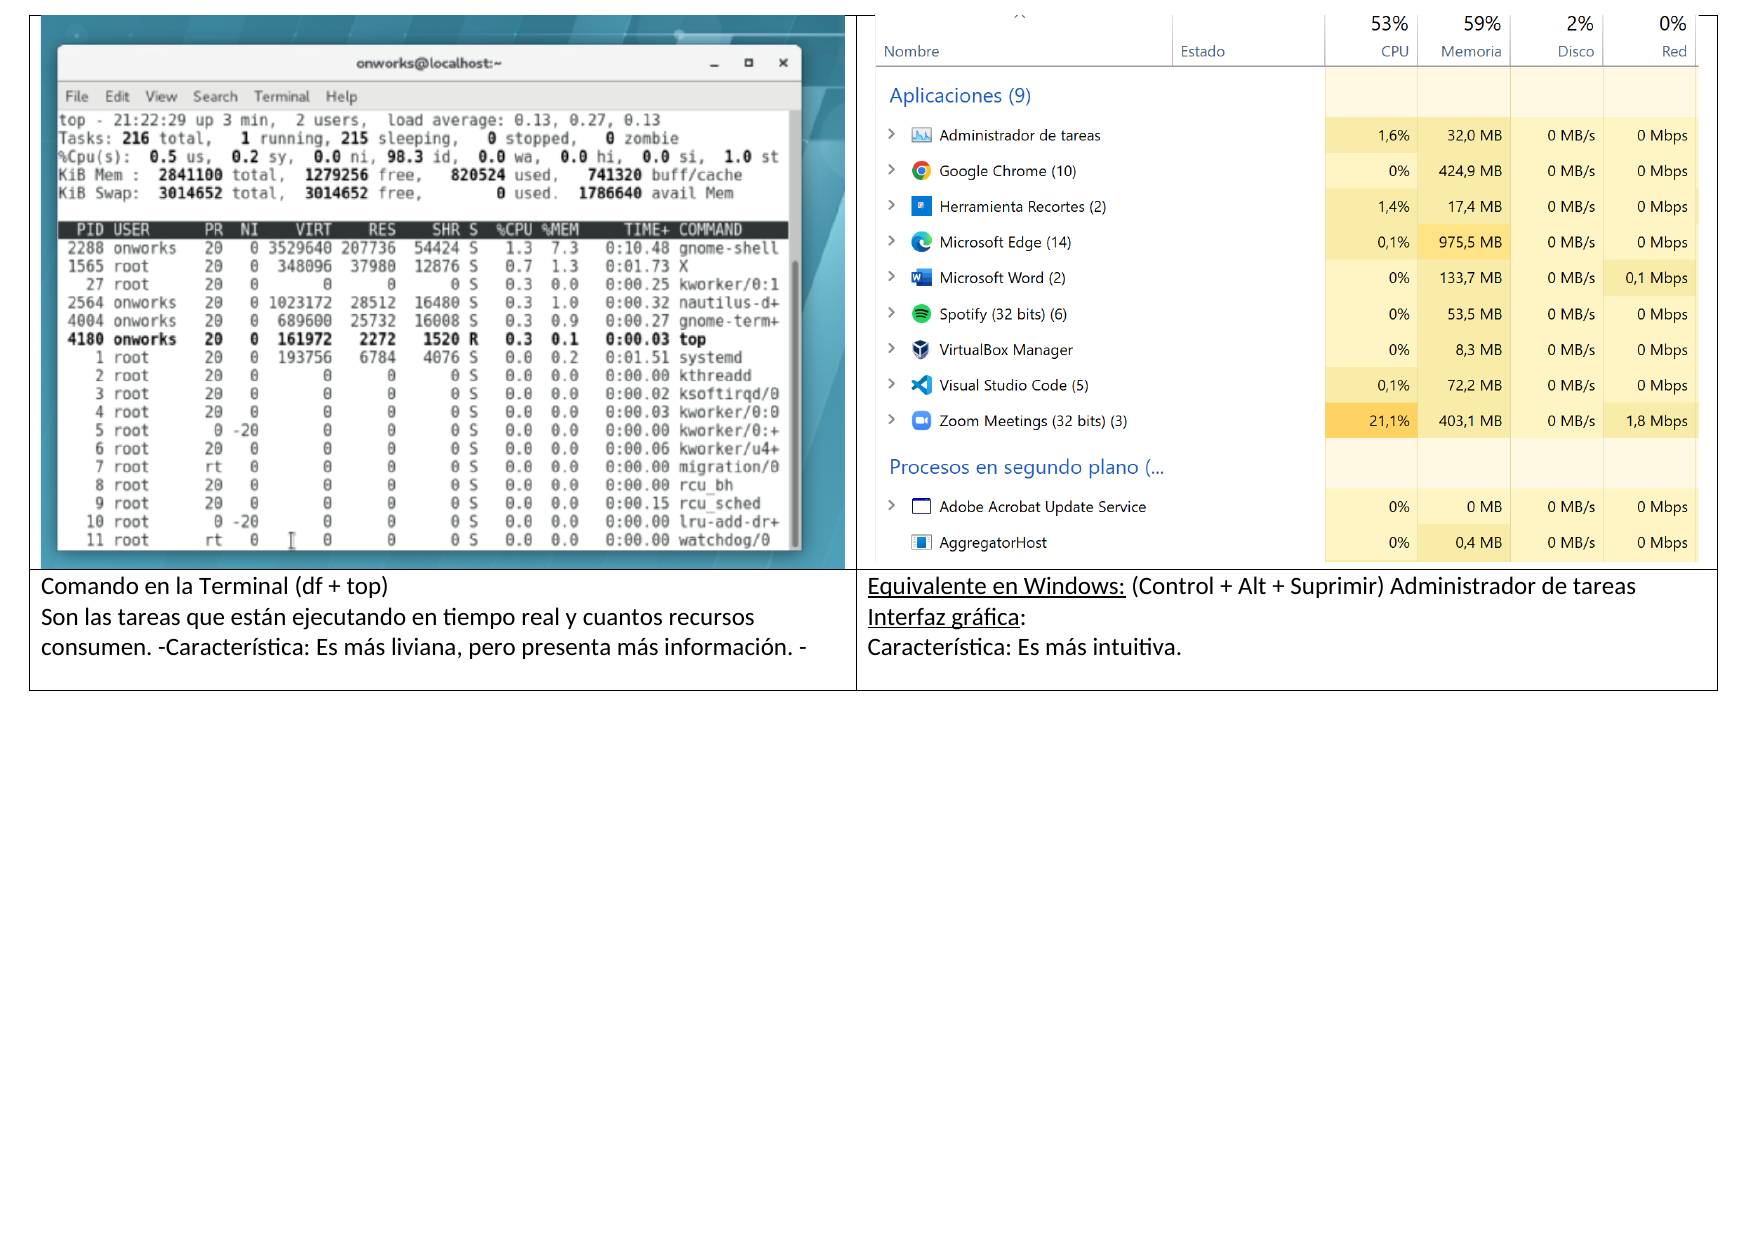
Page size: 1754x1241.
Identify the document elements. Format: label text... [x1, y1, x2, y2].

table_cell [857, 16, 1717, 569]
table_cell Comando en la Terminal (df + top) Son las tareas que están ejecutando en tiempo real y cuantos recursos consumen. -Característica: Es más liviana, pero presenta más información. - [30, 570, 856, 690]
table_cell [845, 16, 856, 569]
picture [875, 15, 1699, 562]
picture [40, 15, 845, 569]
table_cell [30, 16, 40, 569]
table_cell Equivalente en Windows: (Control + Alt + Suprimir) Administrador de tareas Interfaz gráfica: Característica: Es más intuitiva. [857, 570, 1717, 690]
